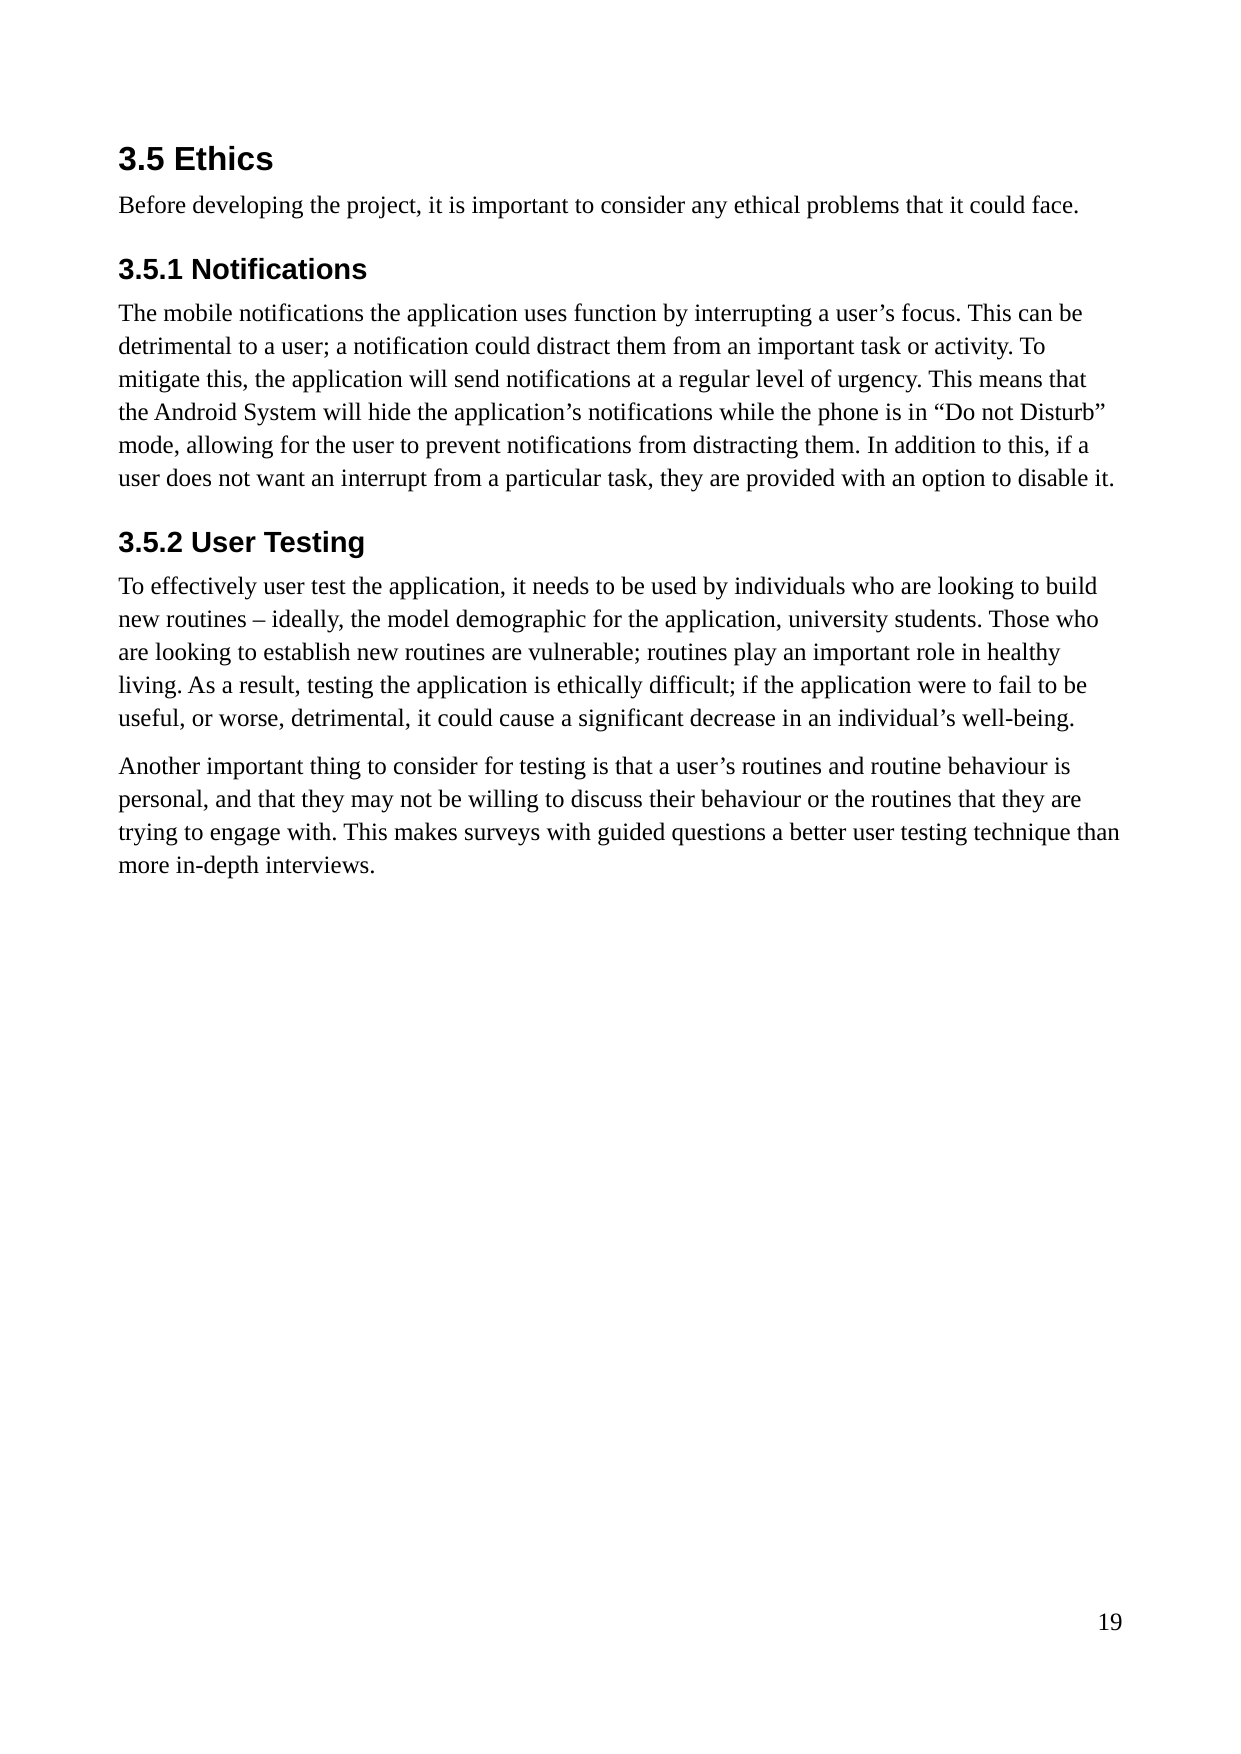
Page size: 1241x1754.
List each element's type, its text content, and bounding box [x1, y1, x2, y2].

text Before developing the project, it is important to consider any ethical problems that it could face. [118, 190, 1122, 219]
subtitle 3.5.2 User Testing [118, 525, 1122, 559]
text Another important thing to consider for testing is that a user’s routines and routine behaviour is personal, and that they may not be willing to discuss their behaviour or the routines that they are trying to engage with. This makes surveys with guided questions a better user testing technique than more in-depth interviews. [118, 751, 1122, 879]
text To effectively user test the application, it needs to be used by individuals who are looking to build new routines – ideally, the model demographic for the application, university students. Those who are looking to establish new routines are vulnerable; routines play an important role in healthy living. As a result, testing the application is ethically difficult; if the application were to fail to be useful, or worse, detrimental, it could cause a significant decrease in an individual’s well-being. [118, 571, 1122, 732]
subtitle 3.5.1 Notifications [118, 252, 1122, 286]
subtitle 3.5 Ethics [118, 139, 1122, 177]
text The mobile notifications the application uses function by interrupting a user’s focus. This can be detrimental to a user; a notification could distract them from an important task or activity. To mitigate this, the application will send notifications at a regular level of urgency. This means that the Android System will hide the application’s notifications while the phone is in “Do not Disturb” mode, allowing for the user to prevent notifications from distracting them. In addition to this, if a user does not want an interrupt from a particular task, they are provided with an option to disable it. [118, 298, 1122, 492]
